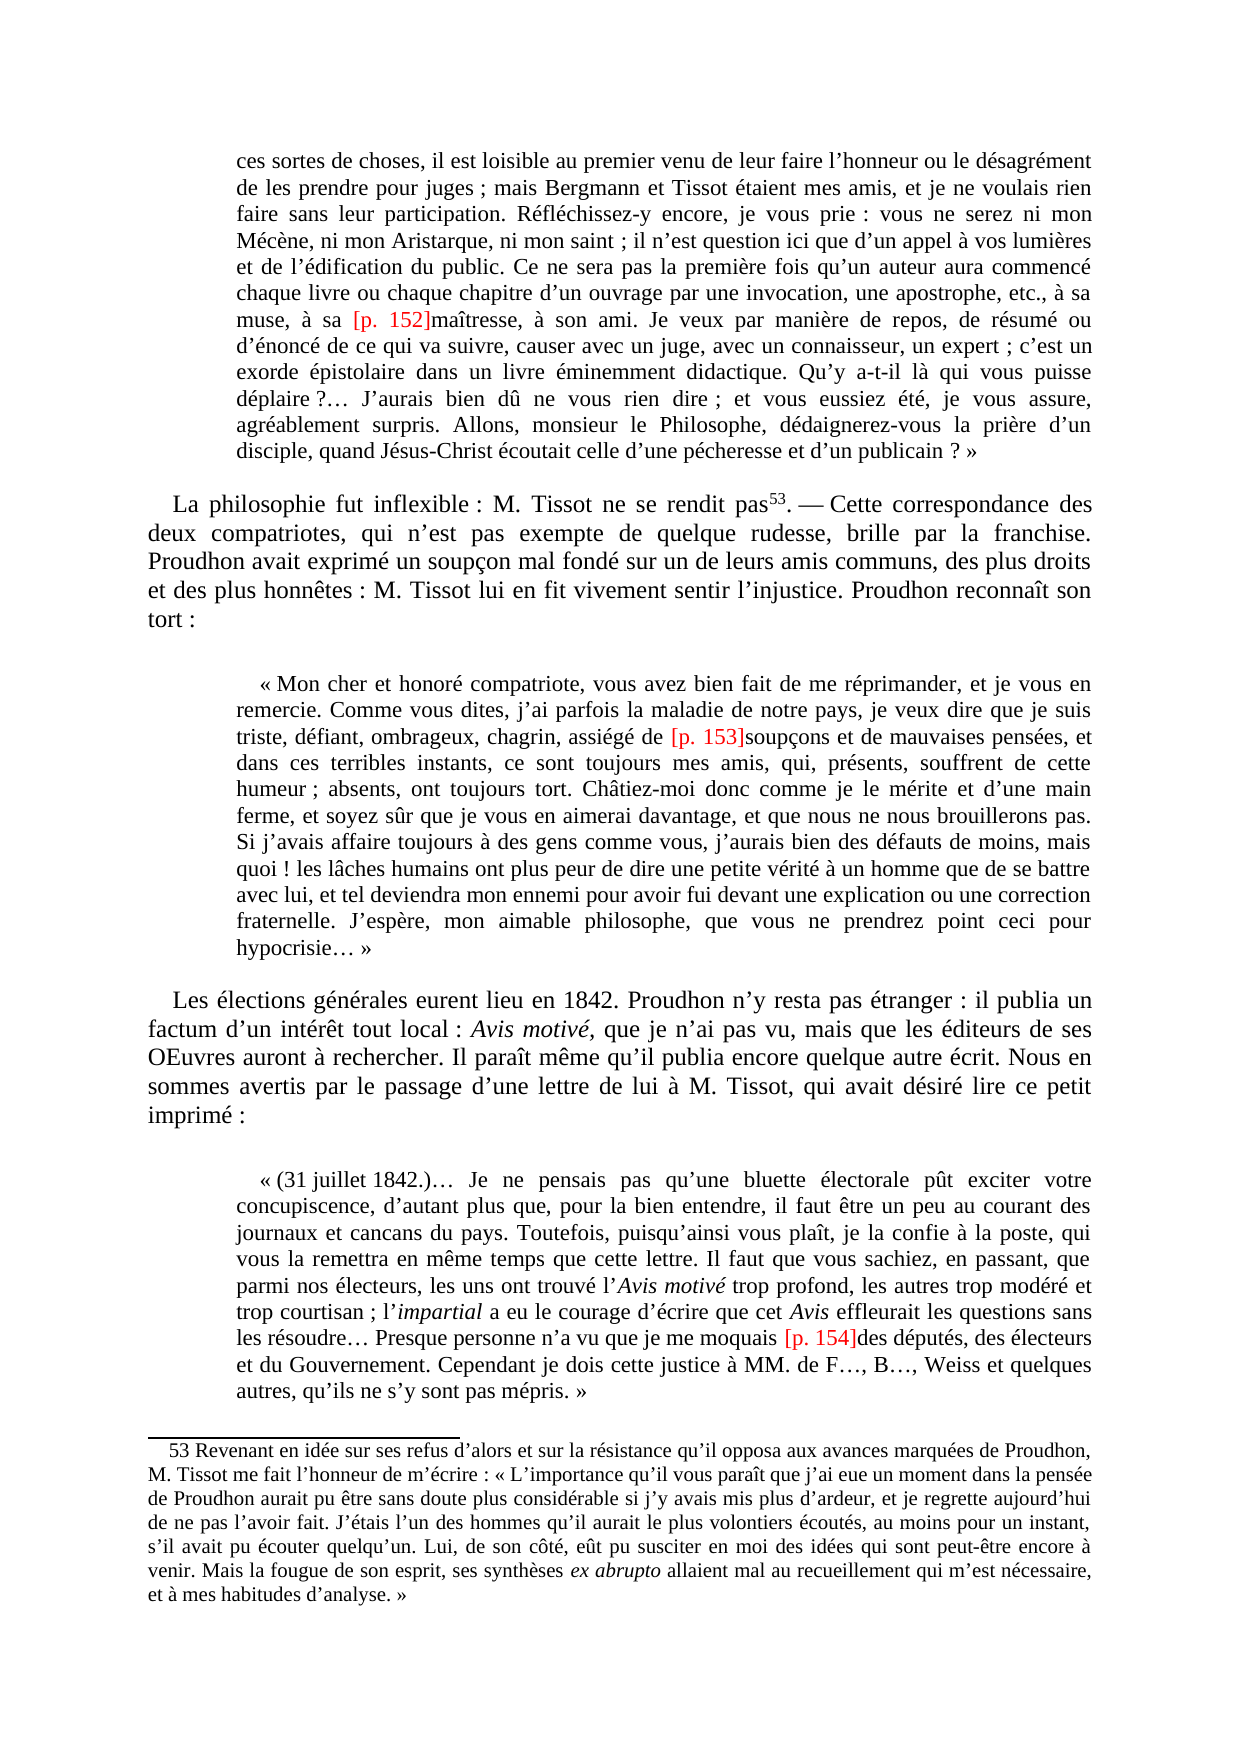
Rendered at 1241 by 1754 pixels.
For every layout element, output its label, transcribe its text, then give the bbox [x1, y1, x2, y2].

text « Mon cher et honoré compatriote, vous avez bien fait de me réprimander, et je vous en remercie. Comme vous dites, j’ai parfois la maladie de notre pays, je veux dire que je suis triste, défiant, ombrageux, chagrin, assiégé de [p. 153]soupçons et de mauvaises pensées, et dans ces terribles instants, ce sont toujours mes amis, qui, présents, souffrent de cette humeur ; absents, ont toujours tort. Châtiez-moi donc comme je le mérite et d’une main ferme, et soyez sûr que je vous en aimerai davantage, et que nous ne nous brouillerons pas. Si j’avais affaire toujours à des gens comme vous, j’aurais bien des défauts de moins, mais quoi ! les lâches humains ont plus peur de dire une petite vérité à un homme que de se battre avec lui, et tel deviendra mon ennemi pour avoir fui devant une explication ou une correction fraternelle. J’espère, mon aimable philosophe, que vous ne prendrez point ceci pour hypocrisie… » [236, 670, 1093, 960]
text Les élections générales eurent lieu en 1842. Proudhon n’y resta pas étranger : il publia un factum d’un intérêt tout local : Avis motivé, que je n’ai pas vu, mais que les éditeurs de ses OEuvres auront à rechercher. Il paraît même qu’il publia encore quelque autre écrit. Nous en sommes avertis par le passage d’une lettre de lui à M. Tissot, qui avait désiré lire ce petit imprimé : [148, 985, 1093, 1129]
text Revenant en idée sur ses refus d’alors et sur la résistance qu’il opposa aux avances marquées de Proudhon, M. Tissot me fait l’honneur de m’écrire : « L’importance qu’il vous paraît que j’ai eue un moment dans la pensée de Proudhon aurait pu être sans doute plus considérable si j’y avais mis plus d’ardeur, et je regrette aujourd’hui de ne pas l’avoir fait. J’étais l’un des hommes qu’il aurait le plus volontiers écoutés, au moins pour un instant, s’il avait pu écouter quelqu’un. Lui, de son côté, eût pu susciter en moi des idées qui sont peut-être encore à venir. Mais la fougue de son esprit, ses synthèses ex abrupto allaient mal au recueillement qui m’est nécessaire, et à mes habitudes d’analyse. » [148, 1438, 1093, 1606]
text La philosophie fut inflexible : M. Tissot ne se rendit pas. — Cette correspondance des deux compatriotes, qui n’est pas exempte de quelque rudesse, brille par la franchise. Proudhon avait exprimé un soupçon mal fondé sur un de leurs amis communs, des plus droits et des plus honnêtes : M. Tissot lui en fit vivement sentir l’injustice. Proudhon reconnaît son tort : [148, 489, 1093, 633]
text « (31 juillet 1842.)… Je ne pensais pas qu’une bluette électorale pût exciter votre concupiscence, d’autant plus que, pour la bien entendre, il faut être un peu au courant des journaux et cancans du pays. Toutefois, puisqu’ainsi vous plaît, je la confie à la poste, qui vous la remettra en même temps que cette lettre. Il faut que vous sachiez, en passant, que parmi nos électeurs, les uns ont trouvé l’Avis motivé trop profond, les autres trop modéré et trop courtisan ; l’impartial a eu le courage d’écrire que cet Avis effleurait les questions sans les résoudre… Presque personne n’a vu que je me moquais [p. 154]des députés, des électeurs et du Gouvernement. Cependant je dois cette justice à MM. de F…, B…, Weiss et quelques autres, qu’ils ne s’y sont pas mépris. » [236, 1166, 1093, 1403]
text ces sortes de choses, il est loisible au premier venu de leur faire l’honneur ou le désagrément de les prendre pour juges ; mais Bergmann et Tissot étaient mes amis, et je ne voulais rien faire sans leur participation. Réfléchissez-y encore, je vous prie : vous ne serez ni mon Mécène, ni mon Aristarque, ni mon saint ; il n’est question ici que d’un appel à vos lumières et de l’édification du public. Ce ne sera pas la première fois qu’un auteur aura commencé chaque livre ou chaque chapitre d’un ouvrage par une invocation, une apostrophe, etc., à sa muse, à sa [p. 152]maîtresse, à son ami. Je veux par manière de repos, de résumé ou d’énoncé de ce qui va suivre, causer avec un juge, avec un connaisseur, un expert ; c’est un exorde épistolaire dans un livre éminemment didactique. Qu’y a-t-il là qui vous puisse déplaire ?… J’aurais bien dû ne vous rien dire ; et vous eussiez été, je vous assure, agréablement surpris. Allons, monsieur le Philosophe, dédaignerez-vous la prière d’un disciple, quand Jésus-Christ écoutait celle d’une pécheresse et d’un publicain ? » [236, 148, 1093, 464]
